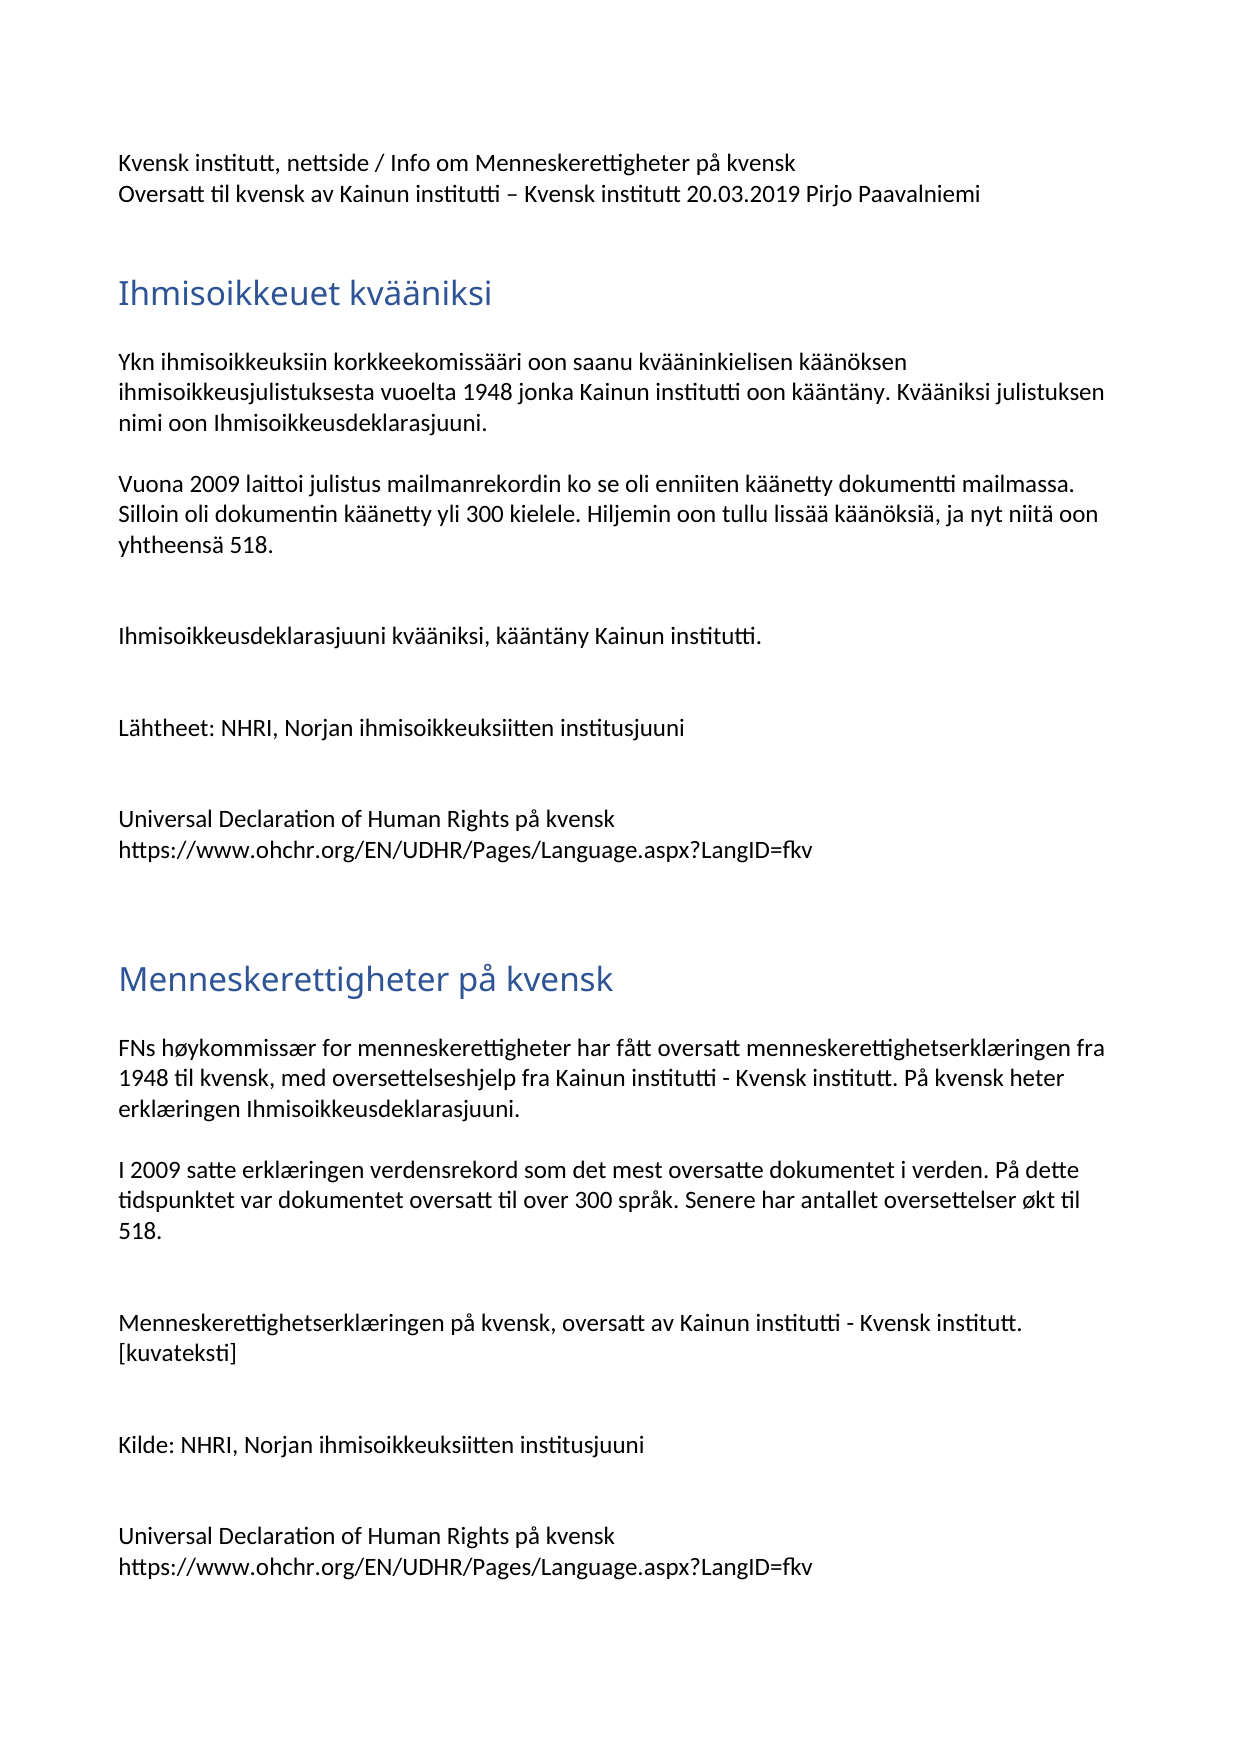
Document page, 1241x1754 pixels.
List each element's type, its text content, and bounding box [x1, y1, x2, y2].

text Oversatt til kvensk av Kainun institutti – Kvensk institutt 20.03.2019 Pirjo Paavalniemi [118, 178, 1122, 209]
text FNs høykommissær for menneskerettigheter har fått oversatt menneskerettighetserklæringen fra 1948 til kvensk, med oversettelseshjelp fra Kainun institutti - Kvensk institutt. På kvensk heter erklæringen Ihmisoikkeusdeklarasjuuni. [118, 1032, 1122, 1123]
subtitle Menneskerettigheter på kvensk [118, 956, 1122, 1001]
subtitle Ihmisoikkeuet kvääniksi [118, 270, 1122, 315]
text I 2009 satte erklæringen verdensrekord som det mest oversatte dokumentet i verden. På dette tidspunktet var dokumentet oversatt til over 300 språk. Senere har antallet oversettelser økt til 518. [118, 1154, 1122, 1246]
text Universal Declaration of Human Rights på kvensk https://www.ohchr.org/EN/UDHR/Pages/Language.aspx?LangID=fkv [118, 1520, 1122, 1581]
text Universal Declaration of Human Rights på kvensk https://www.ohchr.org/EN/UDHR/Pages/Language.aspx?LangID=fkv [118, 803, 1122, 864]
text Menneskerettighetserklæringen på kvensk, oversatt av Kainun institutti - Kvensk institutt. [kuvateksti] [118, 1307, 1122, 1368]
subtitle Ykn ihmisoikkeuksiin korkkeekomissääri oon saanu kvääninkielisen käänöksen ihmisoikkeusjulistuksesta vuoelta 1948 jonka Kainun institutti oon kääntäny. Kvääniksi julistuksen nimi oon Ihmisoikkeusdeklarasjuuni. [118, 346, 1122, 437]
text Ihmisoikkeusdeklarasjuuni kvääniksi, kääntäny Kainun institutti. [118, 620, 1122, 651]
text Lähtheet: NHRI, Norjan ihmisoikkeuksiitten institusjuuni [118, 712, 1122, 742]
text Kvensk institutt, nettside / Info om Menneskerettigheter på kvensk [118, 148, 1122, 178]
subtitle Vuona 2009 laittoi julistus mailmanrekordin ko se oli enniiten käänetty dokumentti mailmassa. Silloin oli dokumentin käänetty yli 300 kielele. Hiljemin oon tullu lissää käänöksiä, ja nyt niitä oon yhtheensä 518. [118, 468, 1122, 559]
text Kilde: NHRI, Norjan ihmisoikkeuksiitten institusjuuni [118, 1429, 1122, 1459]
